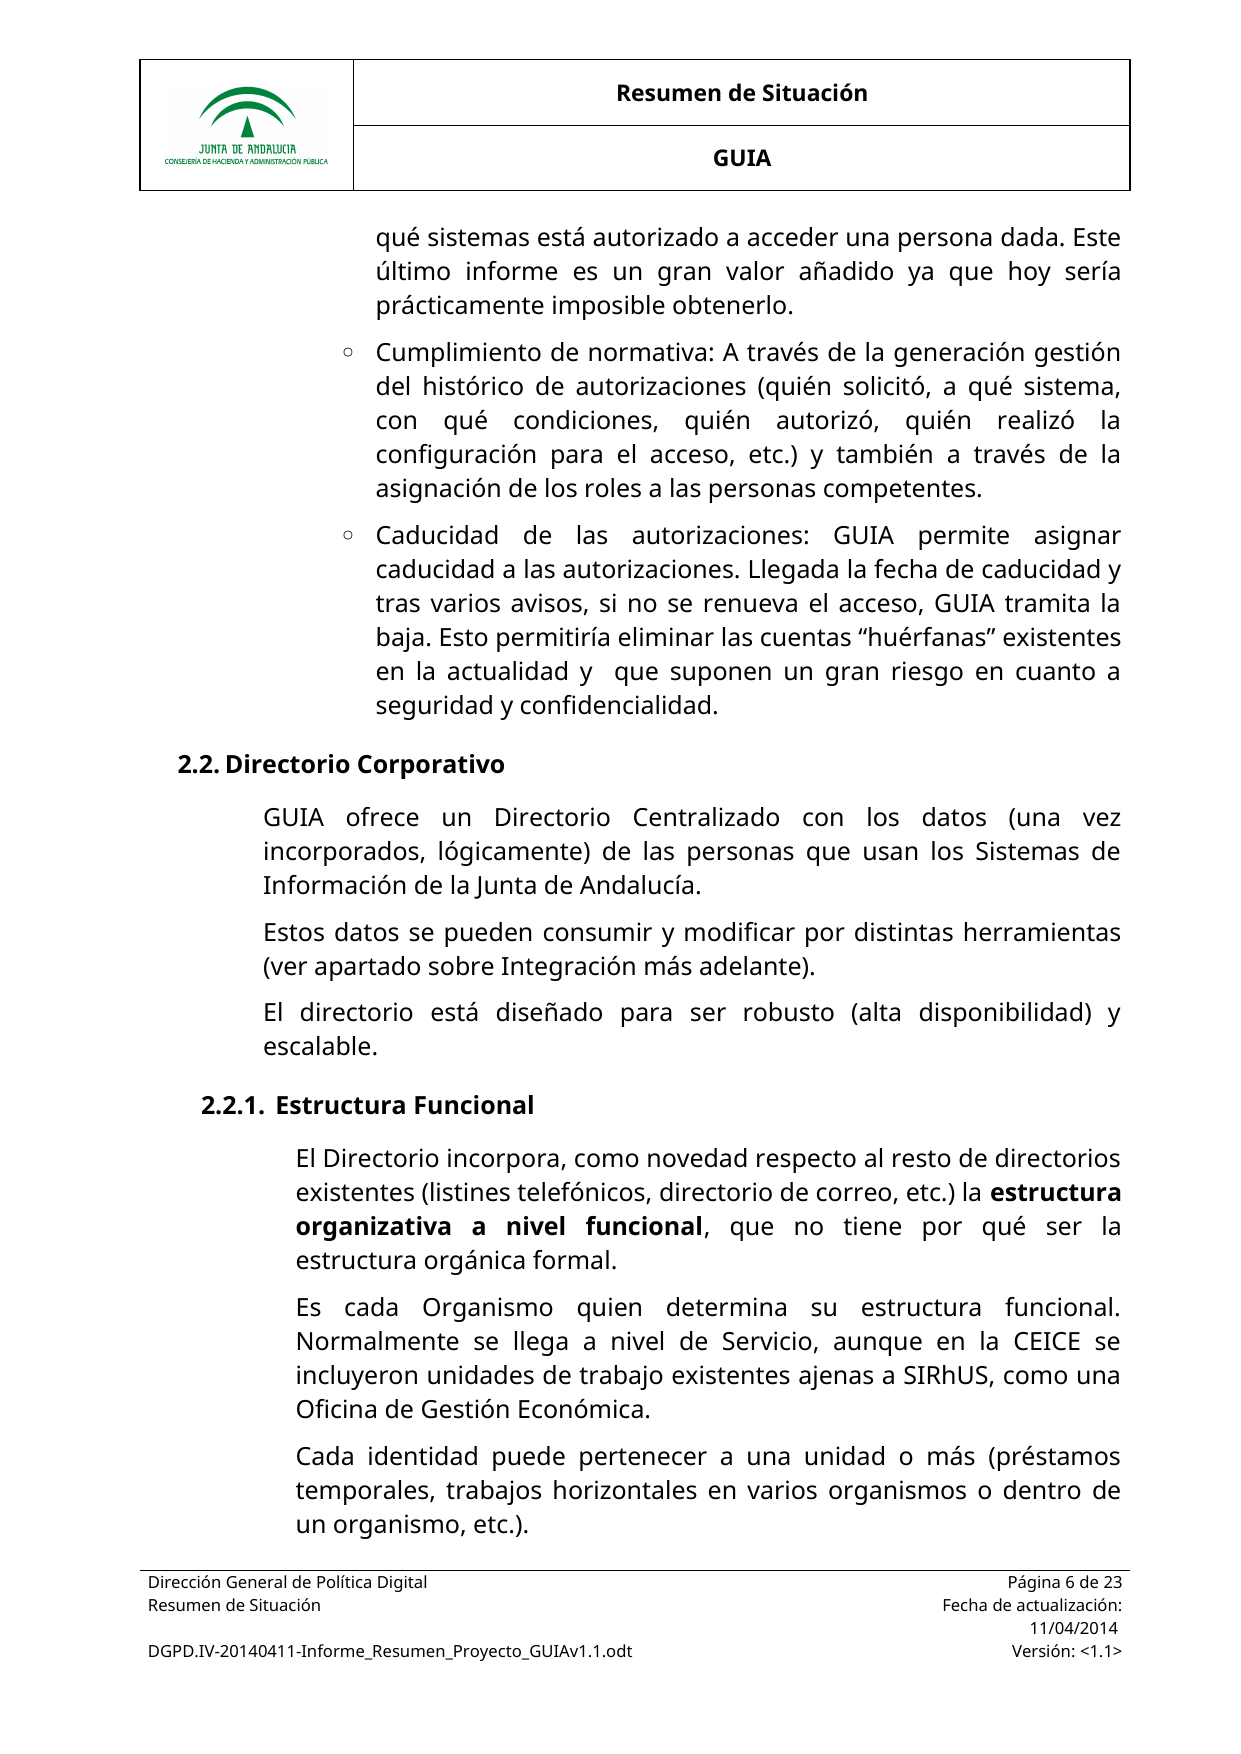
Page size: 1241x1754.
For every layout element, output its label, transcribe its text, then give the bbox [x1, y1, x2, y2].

subtitle Directorio Corporativo [177, 747, 1122, 781]
text Cada identidad puede pertenecer a una unidad o más (préstamos temporales, trabajos horizontales en varios organismos o dentro de un organismo, etc.). [295, 1438, 1122, 1540]
list Cumplimiento de normativa: A través de la generación gestión del histórico de autorizaciones (quién solicitó, a qué sistema, con qué condiciones, quién autorizó, quién realizó la configuración para el acceso, etc.) y también a través de la asignación de los roles a las personas competentes. [338, 334, 1122, 505]
text GUIA ofrece un Directorio Centralizado con los datos (una vez incorporados, lógicamente) de las personas que usan los Sistemas de Información de la Junta de Andalucía. [263, 799, 1122, 902]
text Es cada Organismo quien determina su estructura funcional. Normalmente se llega a nivel de Servicio, aunque en la CEICE se incluyeron unidades de trabajo existentes ajenas a SIRhUS, como una Oficina de Gestión Económica. [295, 1289, 1122, 1426]
text El Directorio incorpora, como novedad respecto al resto de directorios existentes (listines telefónicos, directorio de correo, etc.) la estructura organizativa a nivel funcional, que no tiene por qué ser la estructura orgánica formal. [295, 1141, 1122, 1277]
text El directorio está diseñado para ser robusto (alta disponibilidad) y escalable. [263, 995, 1122, 1063]
subtitle Estructura Funcional [201, 1088, 1122, 1122]
text Estos datos se pueden consumir y modificar por distintas herramientas (ver apartado sobre Integración más adelante). [263, 914, 1122, 982]
list qué sistemas está autorizado a acceder una persona dada. Este último informe es un gran valor añadido ya que hoy sería prácticamente imposible obtenerlo. [338, 220, 1122, 322]
list Caducidad de las autorizaciones: GUIA permite asignar caducidad a las autorizaciones. Llegada la fecha de caducidad y tras varios avisos, si no se renueva el acceso, GUIA tramita la baja. Esto permitiría eliminar las cuentas “huérfanas” existentes en la actualidad y que suponen un gran riesgo en cuanto a seguridad y confidencialidad. [338, 517, 1122, 722]
picture [164, 85, 330, 165]
